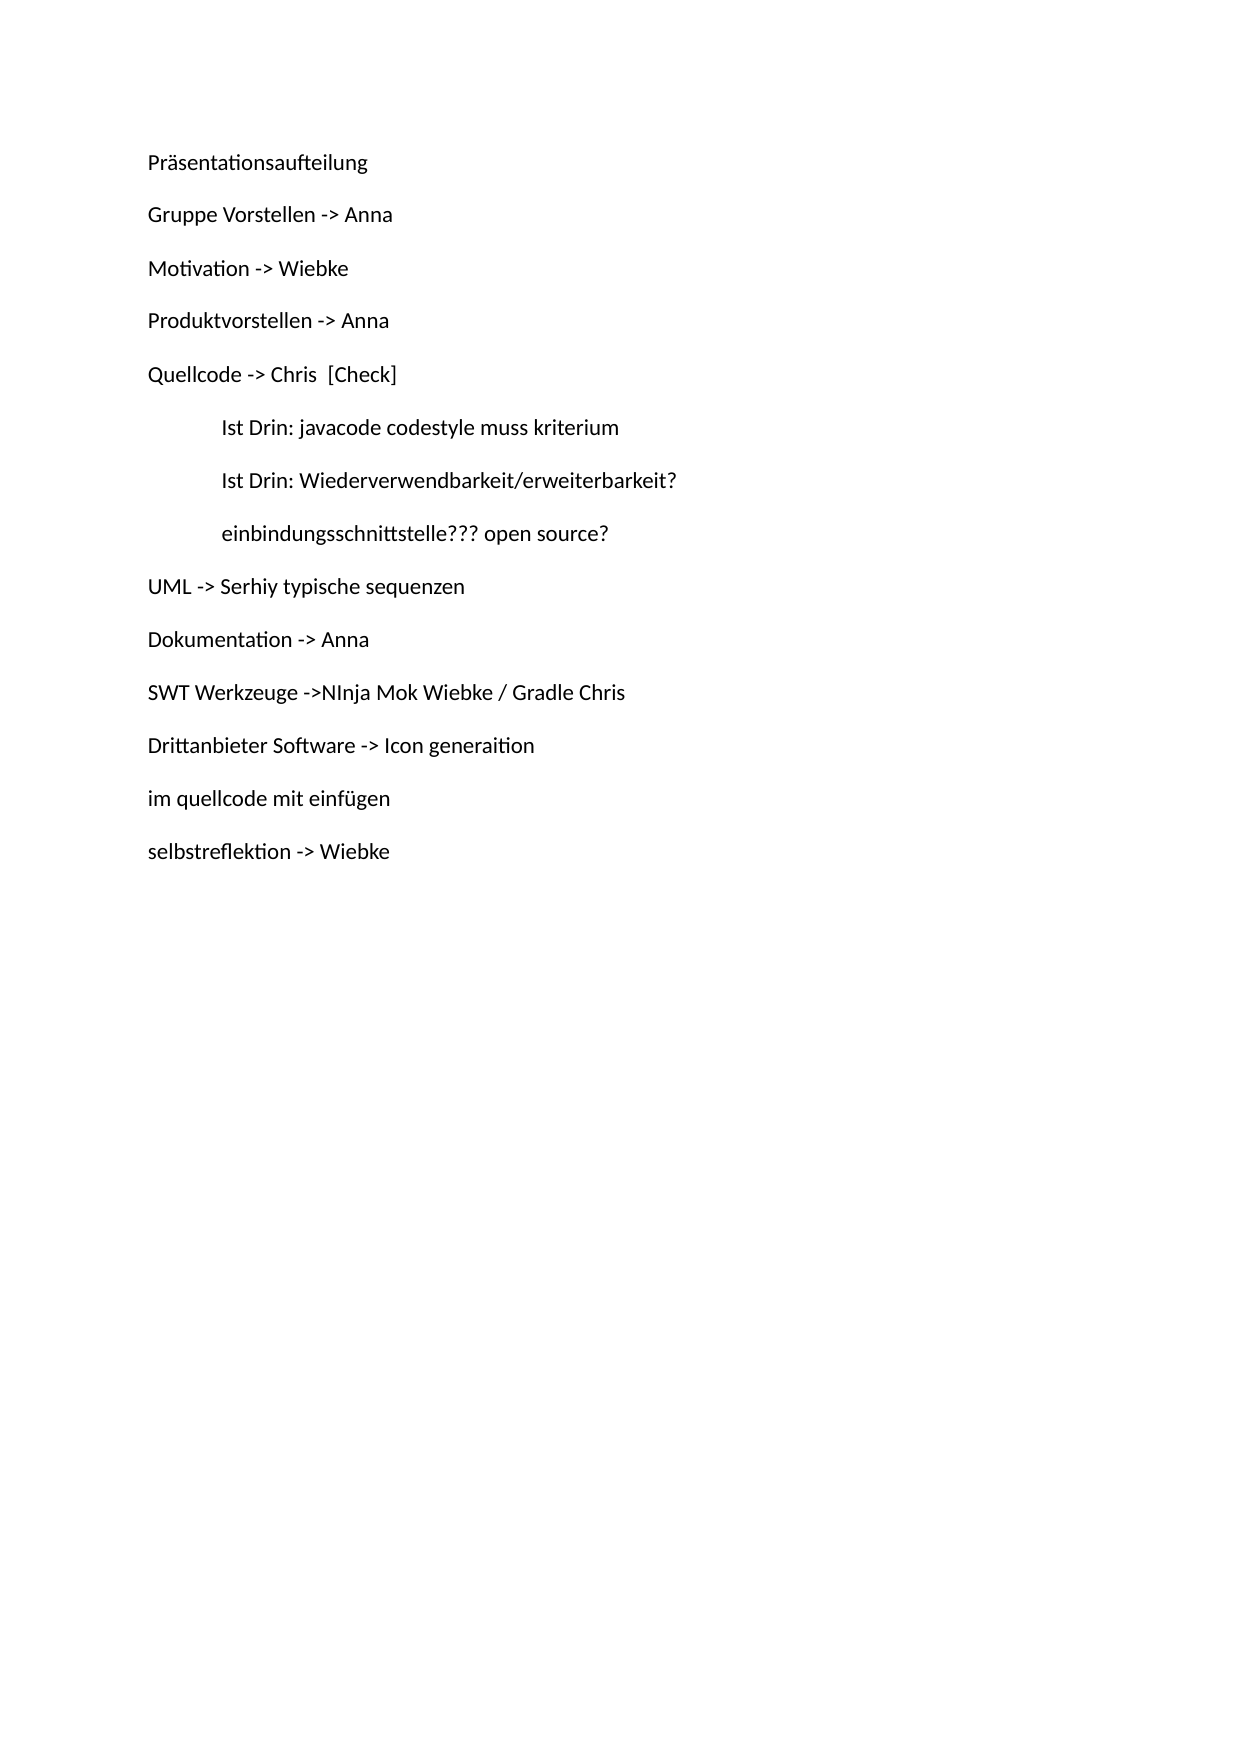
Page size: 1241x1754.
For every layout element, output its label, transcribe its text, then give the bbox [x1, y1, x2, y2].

text Ist Drin: Wiederverwendbarkeit/erweiterbarkeit? [148, 466, 1093, 494]
text Dokumentation -> Anna [148, 625, 1093, 653]
text SWT Werkzeuge ->NInja Mok Wiebke / Gradle Chris [148, 678, 1093, 706]
text Präsentationsaufteilung [148, 148, 1093, 176]
text Motivation -> Wiebke [148, 254, 1093, 282]
text selbstreflektion -> Wiebke [148, 837, 1093, 865]
text Gruppe Vorstellen -> Anna [148, 201, 1093, 229]
text UML -> Serhiy typische sequenzen [148, 572, 1093, 600]
text Quellcode -> Chris [Check] [148, 360, 1093, 388]
text Drittanbieter Software -> Icon generaition [148, 731, 1093, 759]
text im quellcode mit einfügen [148, 784, 1093, 812]
text Ist Drin: javacode codestyle muss kriterium [148, 413, 1093, 441]
text einbindungsschnittstelle??? open source? [148, 519, 1093, 547]
text Produktvorstellen -> Anna [148, 307, 1093, 335]
